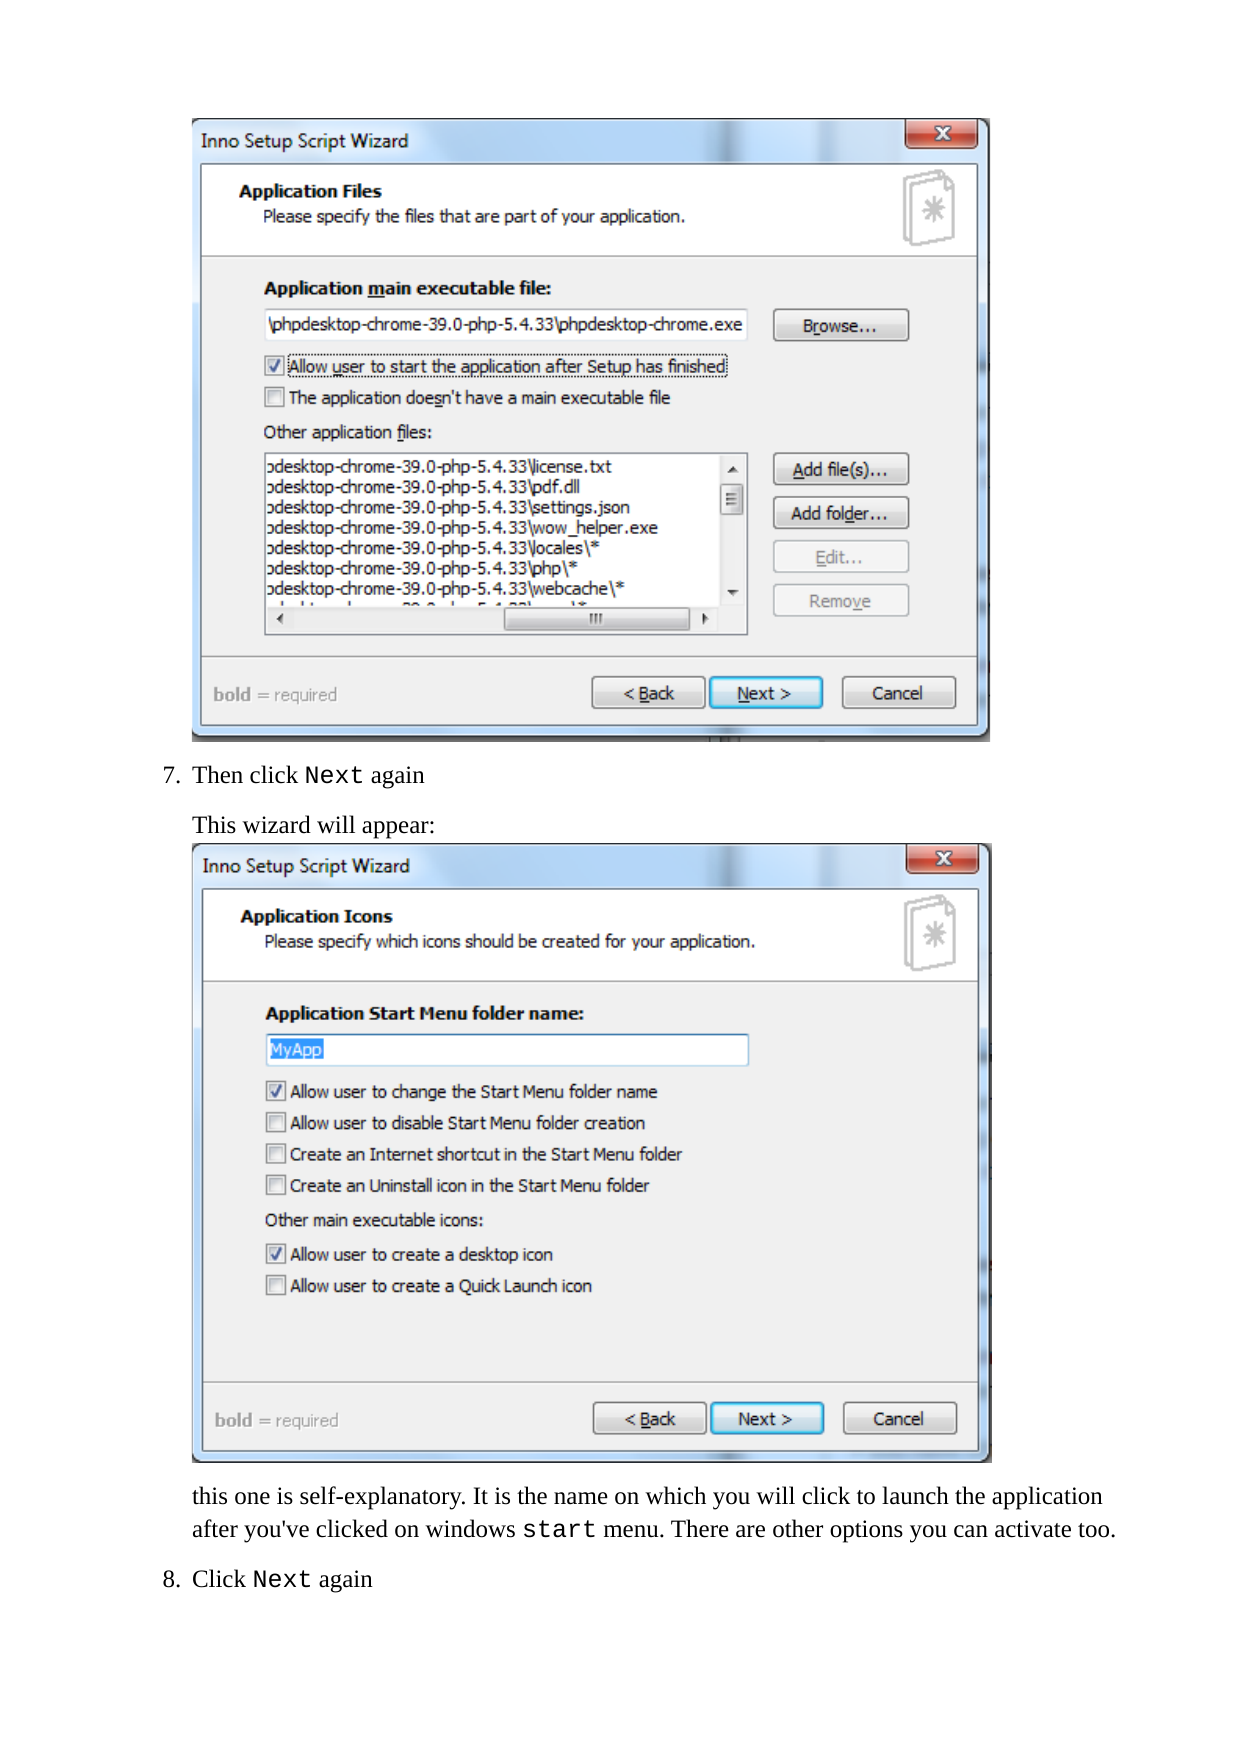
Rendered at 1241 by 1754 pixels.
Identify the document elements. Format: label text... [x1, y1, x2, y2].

list Then click Next again [162, 761, 1122, 791]
list This wizard will appear: [162, 811, 1122, 1462]
list this one is self-explanatory. It is the name on which you will click to launch the application after you've clicked on windows start menu. There are other options you can activate too. [162, 1481, 1122, 1545]
picture [191, 118, 991, 742]
picture [191, 843, 992, 1463]
list Click Next again [162, 1564, 1122, 1595]
